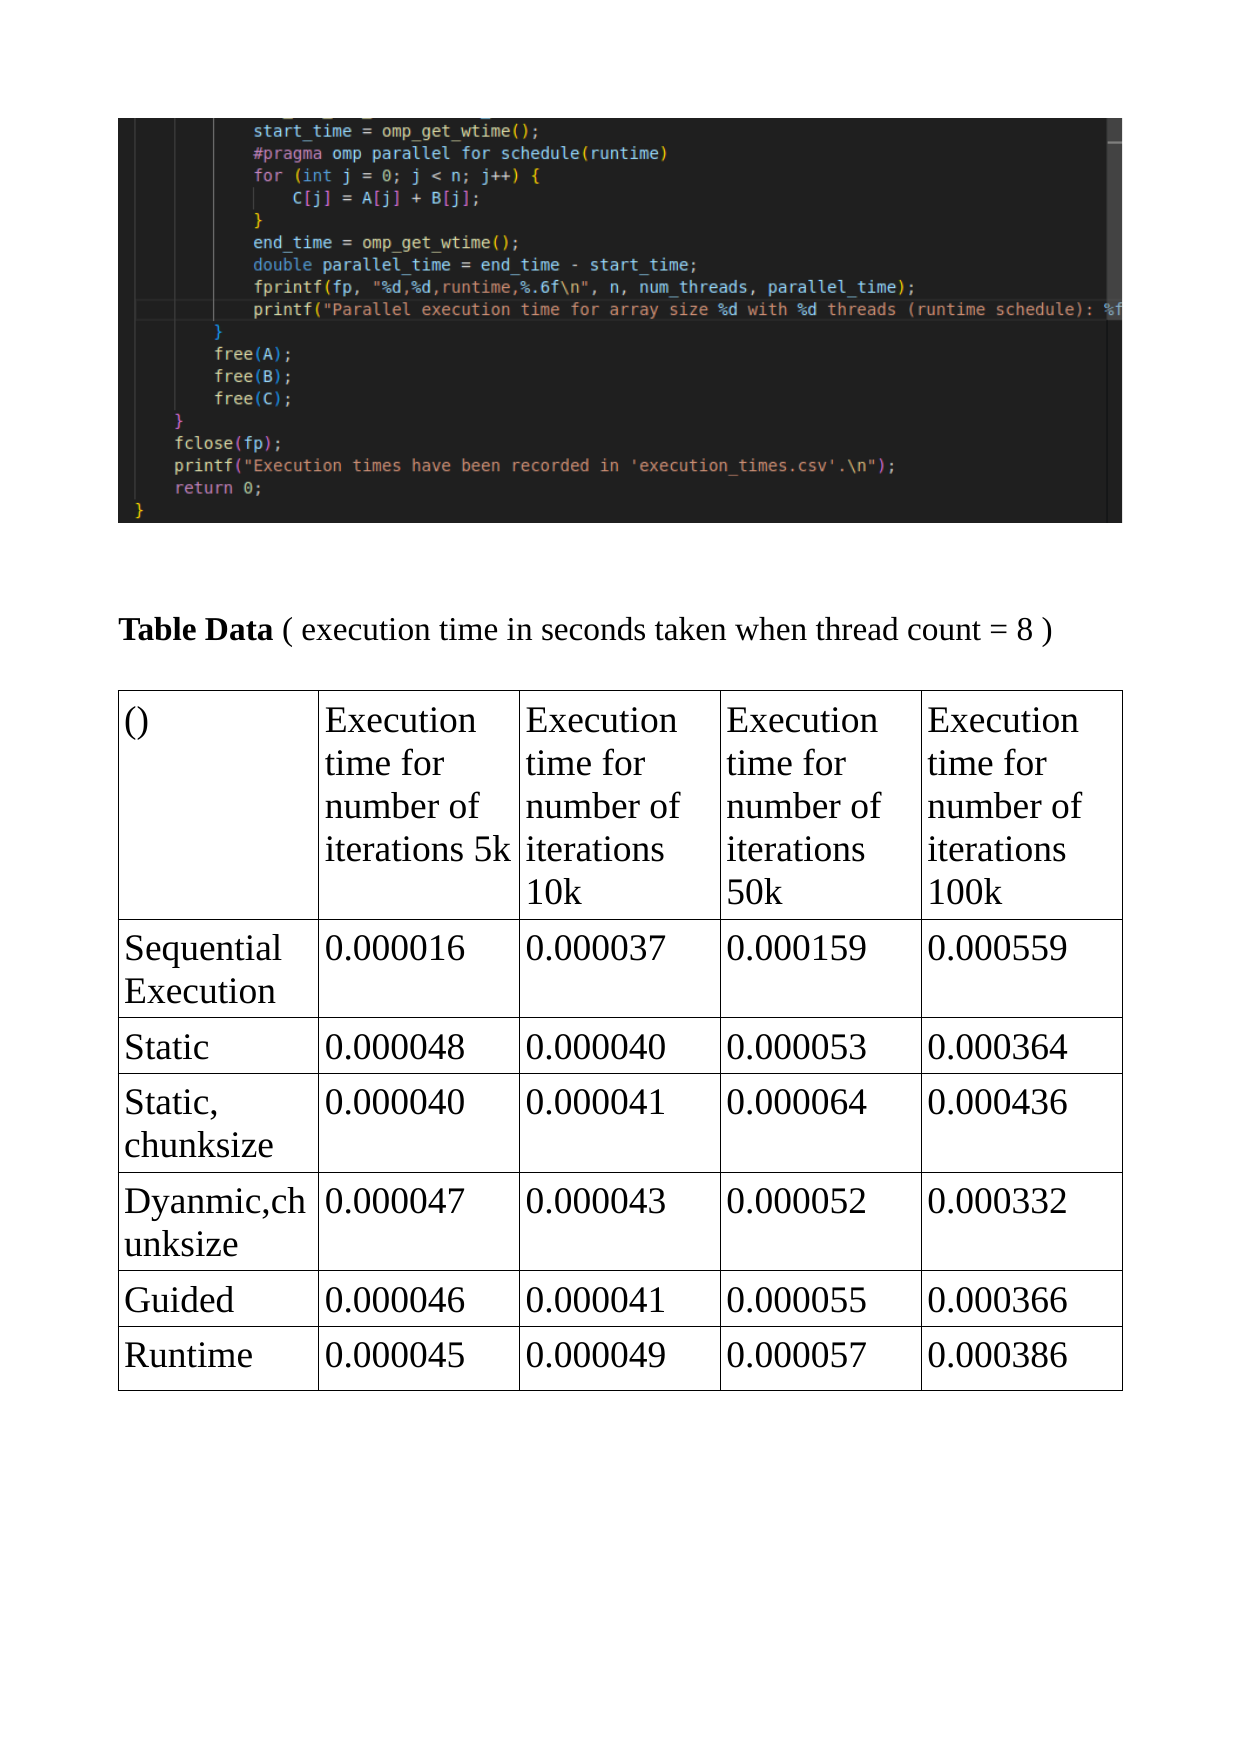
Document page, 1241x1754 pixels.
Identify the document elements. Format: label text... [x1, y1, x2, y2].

table_header Execution time for number of iterations 50k [721, 691, 921, 918]
table_header Execution time for number of iterations 5k [319, 691, 519, 918]
table_header Execution time for number of iterations 100k [922, 691, 1122, 918]
table_cell 0.000366 [922, 1271, 1122, 1326]
table_cell Guided [119, 1271, 318, 1326]
table_cell 0.000047 [319, 1173, 519, 1270]
table_cell Dyanmic,chunksize [119, 1173, 318, 1270]
table_header () [119, 691, 318, 918]
table_cell 0.000046 [319, 1271, 519, 1326]
table_cell 0.000559 [922, 920, 1122, 1017]
table_cell 0.000332 [922, 1173, 1122, 1270]
table_cell 0.000045 [319, 1327, 519, 1390]
table_cell Sequential Execution [119, 920, 318, 1017]
table_cell Runtime [119, 1327, 318, 1390]
table_cell Static, chunksize [119, 1074, 318, 1172]
table_cell 0.000048 [319, 1018, 519, 1073]
table_cell 0.000040 [319, 1074, 519, 1172]
picture [118, 118, 1123, 523]
table_cell 0.000049 [520, 1327, 720, 1390]
table_cell 0.000040 [520, 1018, 720, 1073]
table_cell 0.000064 [721, 1074, 921, 1172]
table_cell Static [119, 1018, 318, 1073]
table_header Execution time for number of iterations 10k [520, 691, 720, 918]
table_cell 0.000386 [922, 1327, 1122, 1390]
table_cell 0.000436 [922, 1074, 1122, 1172]
table_cell 0.000159 [721, 920, 921, 1017]
table_cell 0.000041 [520, 1271, 720, 1326]
table_cell 0.000364 [922, 1018, 1122, 1073]
table_cell 0.000037 [520, 920, 720, 1017]
text Table Data ( execution time in seconds taken when thread count = 8 ) [118, 609, 1122, 647]
table_cell 0.000016 [319, 920, 519, 1017]
table_cell 0.000041 [520, 1074, 720, 1172]
table_cell 0.000052 [721, 1173, 921, 1270]
table_cell 0.000057 [721, 1327, 921, 1390]
table_cell 0.000053 [721, 1018, 921, 1073]
table_cell 0.000043 [520, 1173, 720, 1270]
table_cell 0.000055 [721, 1271, 921, 1326]
